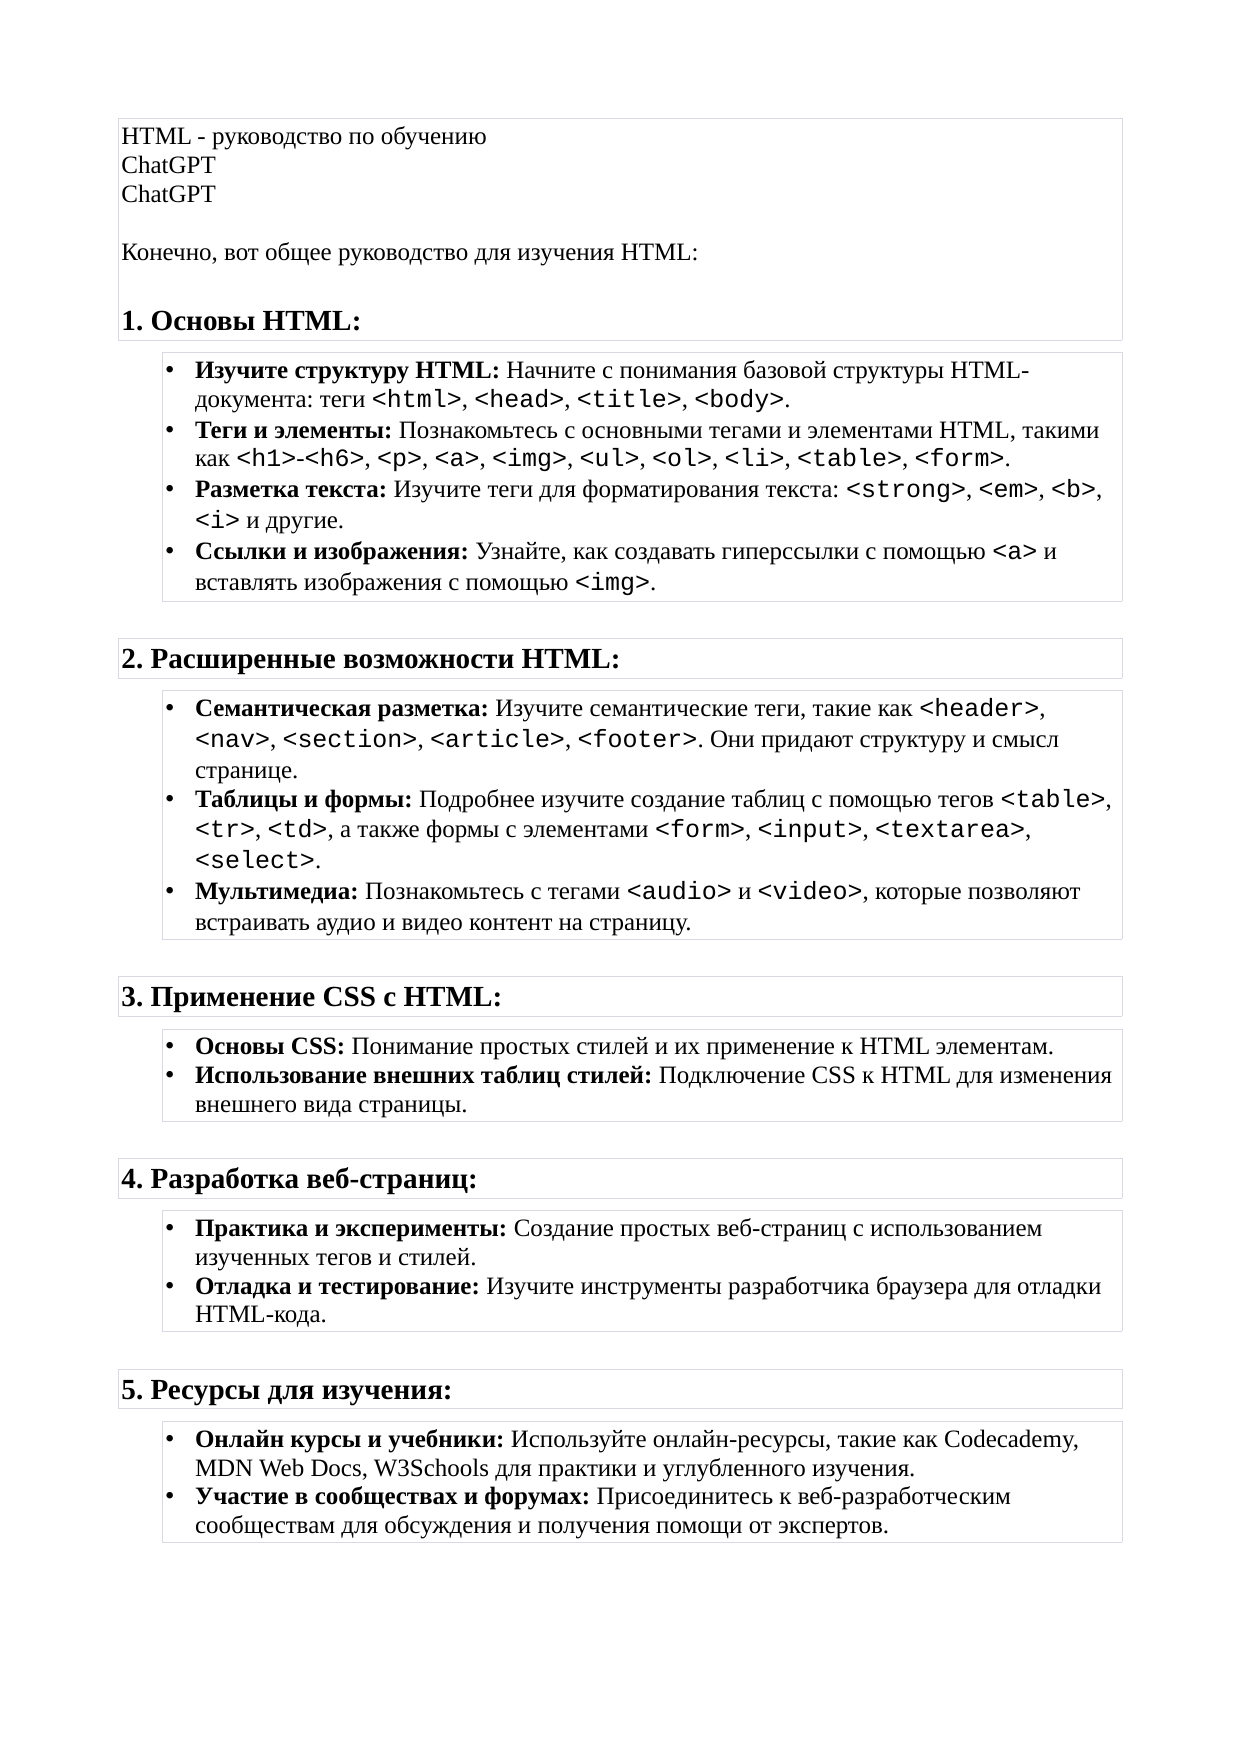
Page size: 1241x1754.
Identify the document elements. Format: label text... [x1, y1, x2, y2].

list Семантическая разметка: Изучите семантические теги, такие как <header>, <nav>, <section>, <article>, <footer>. Они придают структуру и смысл странице. [163, 691, 1122, 781]
list Отладка и тестирование: Изучите инструменты разработчика браузера для отладки HTML-кода. [163, 1268, 1122, 1331]
list Изучите структуру HTML: Начните с понимания базовой структуры HTML-документа: теги <html>, <head>, <title>, <body>. [163, 353, 1122, 412]
list Мультимедиа: Познакомьтесь с тегами <audio> и <video>, которые позволяют встраивать аудио и видео контент на страницу. [163, 873, 1122, 939]
text ChatGPT [119, 147, 1122, 176]
list Онлайн курсы и учебники: Используйте онлайн-ресурсы, такие как Codecademy, MDN Web Docs, W3Schools для практики и углубленного изучения. [163, 1422, 1122, 1478]
list Основы CSS: Понимание простых стилей и их применение к HTML элементам. [163, 1030, 1122, 1057]
subtitle 4. Разработка веб-страниц: [119, 1159, 1122, 1198]
text HTML - руководство по обучению [119, 119, 1122, 147]
subtitle 5. Ресурсы для изучения: [119, 1370, 1122, 1408]
subtitle 2. Расширенные возможности HTML: [119, 639, 1122, 678]
list Ссылки и изображения: Узнайте, как создавать гиперссылки с помощью <a> и вставлять изображения с помощью <img>. [163, 533, 1122, 601]
list Разметка текста: Изучите теги для форматирования текста: <strong>, <em>, <b>, <i> и другие. [163, 471, 1122, 533]
subtitle 3. Применение CSS с HTML: [119, 977, 1122, 1016]
text Конечно, вот общее руководство для изучения HTML: [119, 234, 1122, 266]
list Практика и эксперименты: Создание простых веб-страниц с использованием изученных тегов и стилей. [163, 1211, 1122, 1268]
list Участие в сообществах и форумах: Присоединитесь к веб-разработческим сообществам для обсуждения и получения помощи от экспертов. [163, 1478, 1122, 1542]
list Теги и элементы: Познакомьтесь с основными тегами и элементами HTML, такими как <h1>-<h6>, <p>, <a>, <img>, <ul>, <ol>, <li>, <table>, <form>. [163, 412, 1122, 471]
subtitle 1. Основы HTML: [119, 300, 1122, 340]
list Использование внешних таблиц стилей: Подключение CSS к HTML для изменения внешнего вида страницы. [163, 1057, 1122, 1121]
list Таблицы и формы: Подробнее изучите создание таблиц с помощью тегов <table>, <tr>, <td>, а также формы с элементами <form>, <input>, <textarea>, <select>. [163, 781, 1122, 873]
text ChatGPT [119, 176, 1122, 207]
